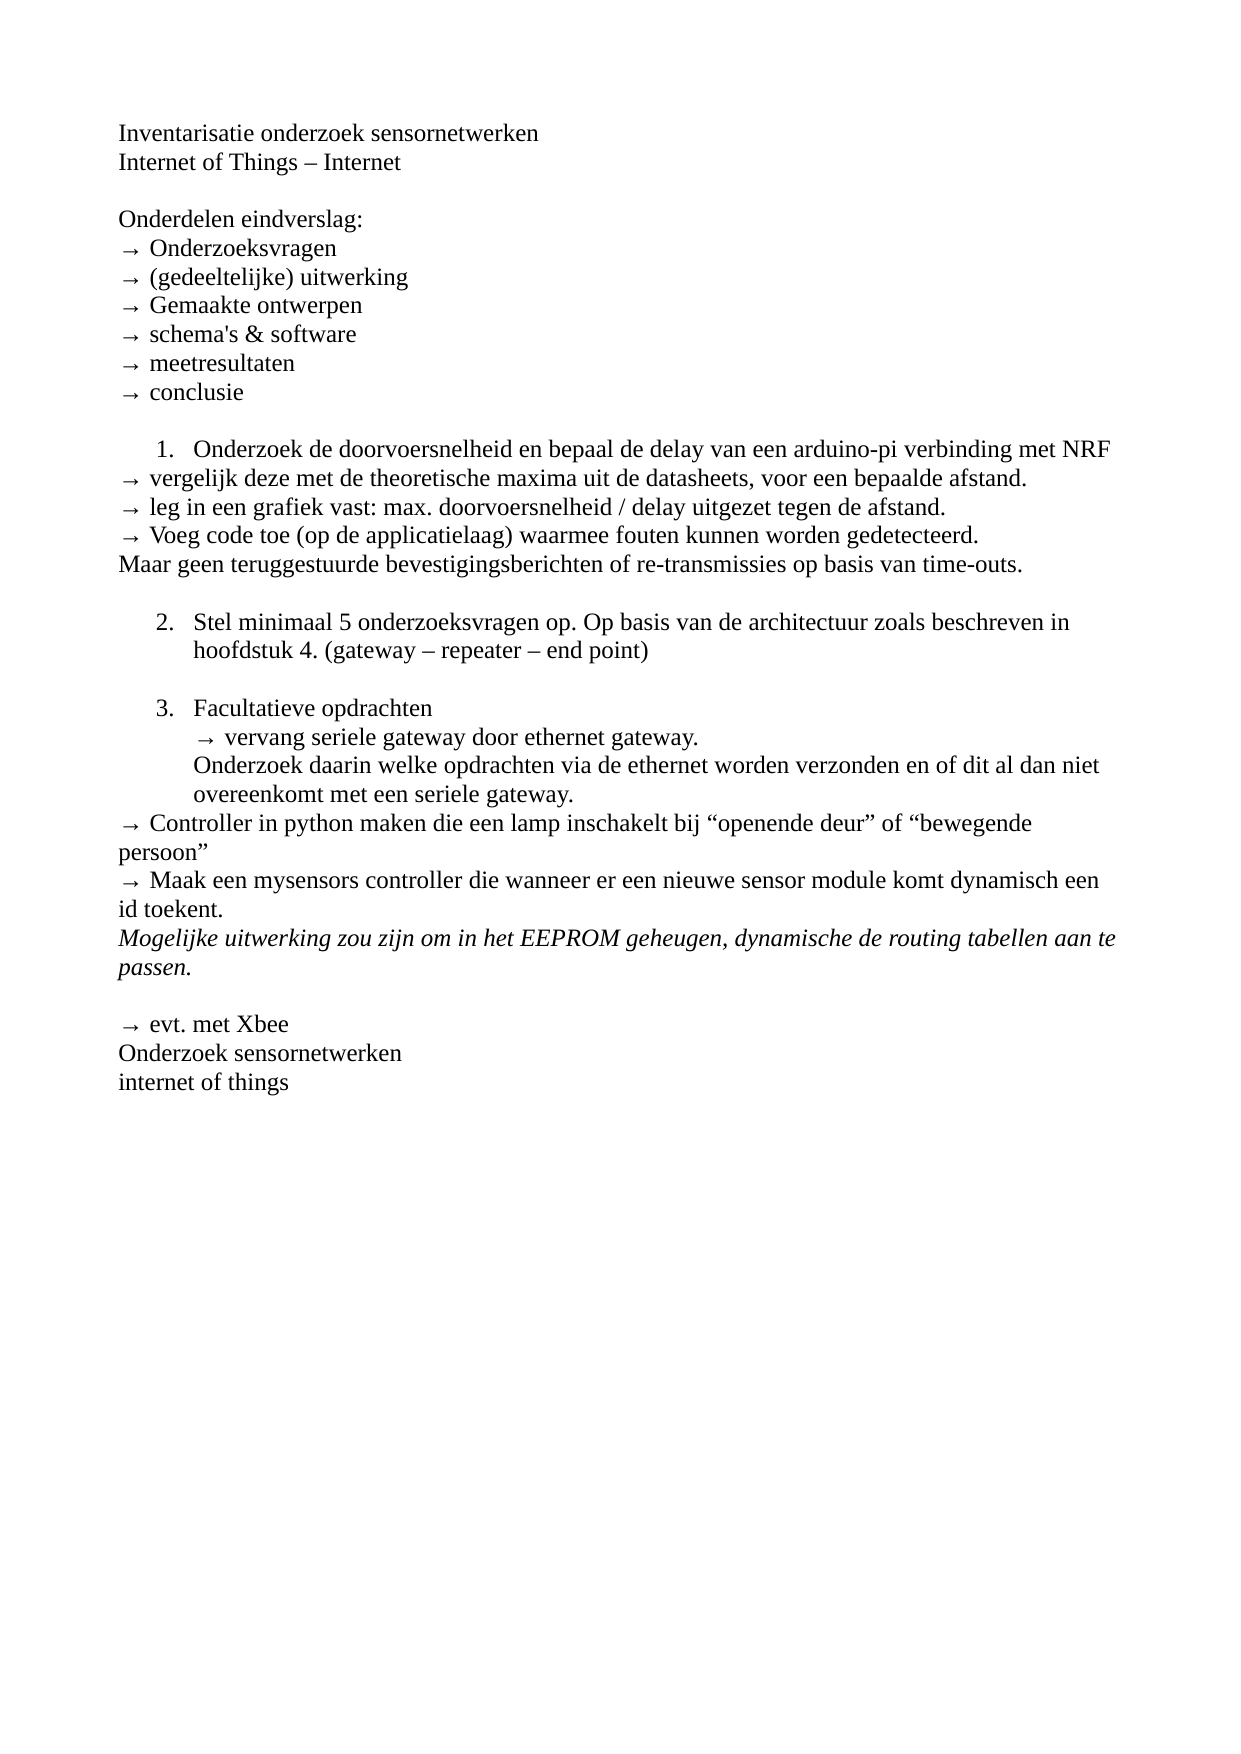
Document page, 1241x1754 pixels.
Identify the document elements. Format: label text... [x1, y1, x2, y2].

text → evt. met Xbee [118, 1009, 1122, 1038]
text Onderzoek sensornetwerken internet of things [118, 1038, 1122, 1153]
text → vergelijk deze met de theoretische maxima uit de datasheets, voor een bepaalde afstand. [118, 463, 1122, 492]
text → Controller in python maken die een lamp inschakelt bij “openende deur” of “bewegende persoon” [118, 808, 1122, 866]
text Inventarisatie onderzoek sensornetwerken [118, 118, 1122, 147]
text Internet of Things – Internet [118, 147, 1122, 176]
text → Onderzoeksvragen → (gedeeltelijke) uitwerking → Gemaakte ontwerpen → schema's & software → meetresultaten → conclusie [118, 233, 1122, 406]
text → leg in een grafiek vast: max. doorvoersnelheid / delay uitgezet tegen de afstand. → Voeg code toe (op de applicatielaag) waarmee fouten kunnen worden gedetecteerd. Maar geen teruggestuurde bevestigingsberichten of re-transmissies op basis van time-outs. [118, 492, 1122, 607]
text Onderdelen eindverslag: [118, 204, 1122, 233]
list Stel minimaal 5 onderzoeksvragen op. Op basis van de architectuur zoals beschreven in hoofdstuk 4. (gateway – repeater – end point) [156, 607, 1122, 693]
text → Maak een mysensors controller die wanneer er een nieuwe sensor module komt dynamisch een id toekent. Mogelijke uitwerking zou zijn om in het EEPROM geheugen, dynamische de routing tabellen aan te passen. [118, 866, 1122, 1009]
list Onderzoek de doorvoersnelheid en bepaal de delay van een arduino-pi verbinding met NRF [156, 434, 1122, 463]
list Facultatieve opdrachten → vervang seriele gateway door ethernet gateway. Onderzoek daarin welke opdrachten via de ethernet worden verzonden en of dit al dan niet overeenkomt met een seriele gateway. [156, 693, 1122, 808]
